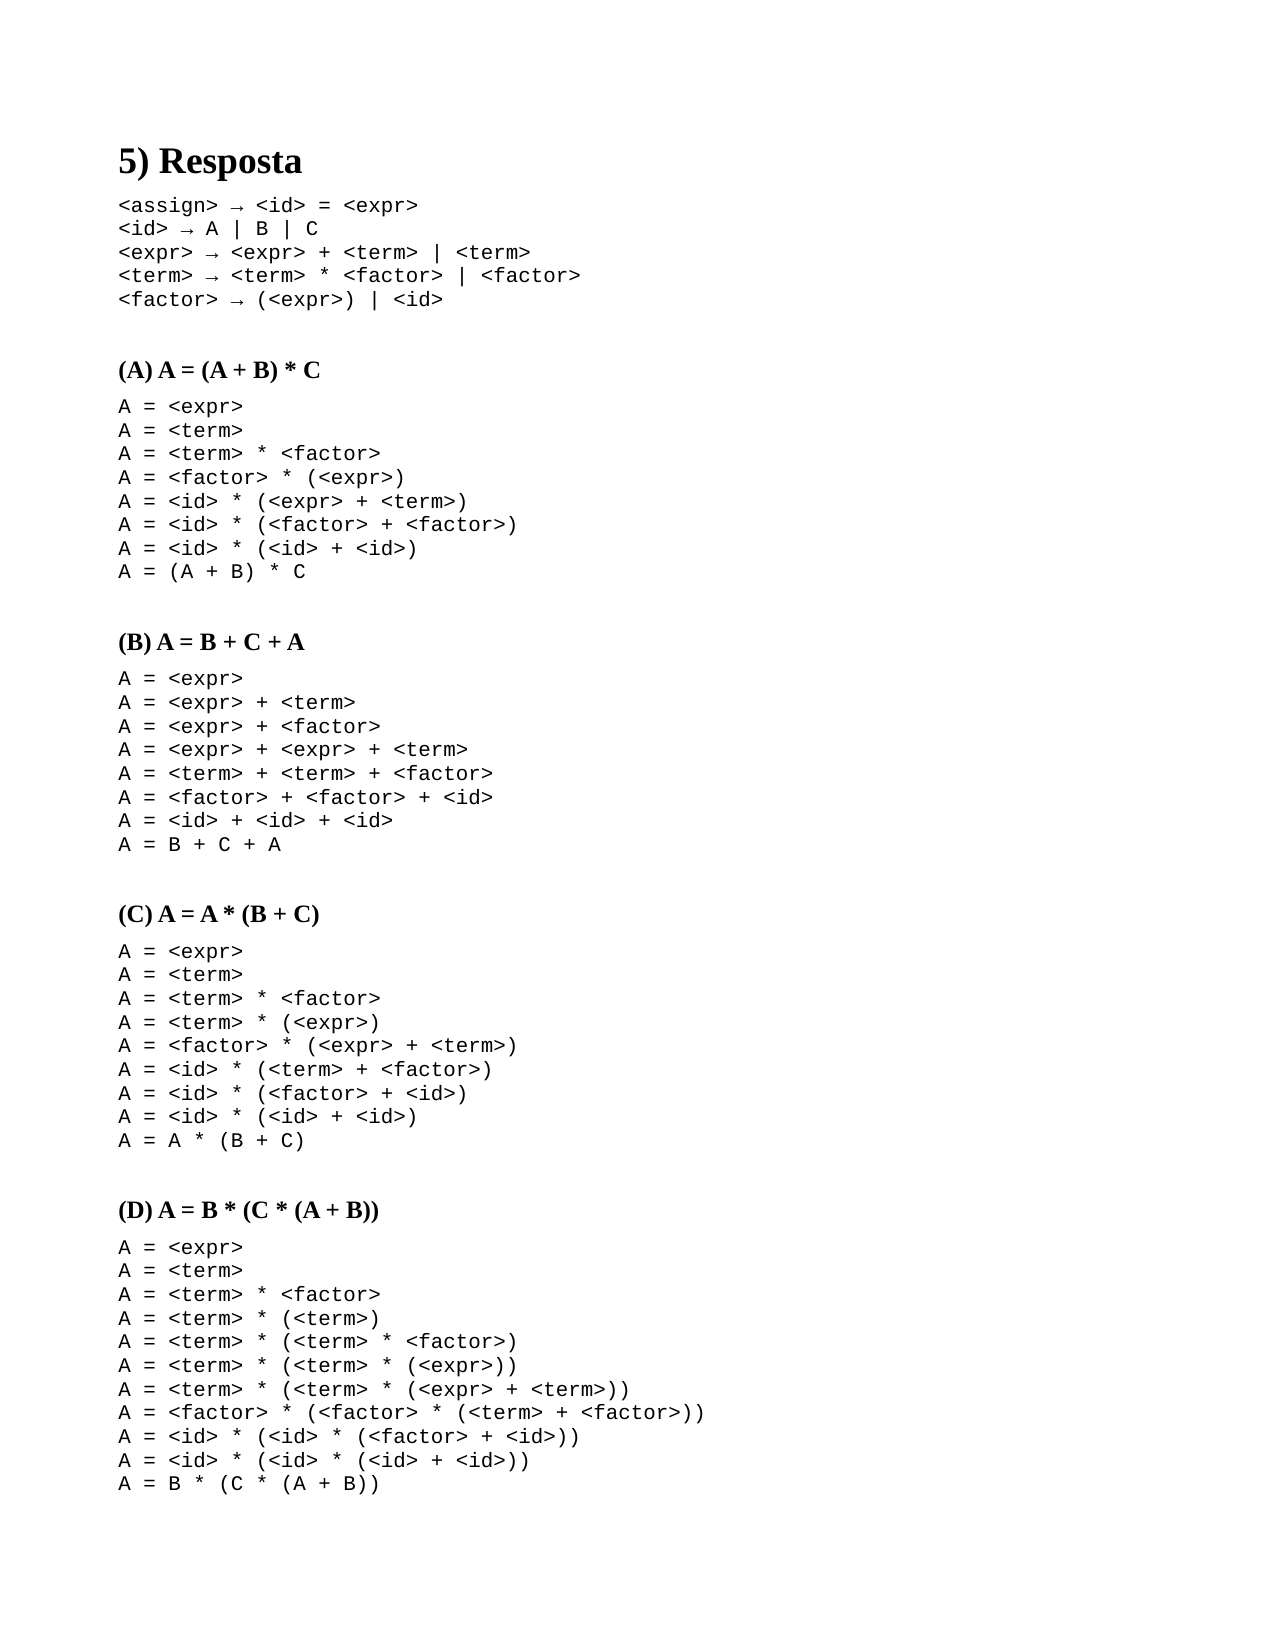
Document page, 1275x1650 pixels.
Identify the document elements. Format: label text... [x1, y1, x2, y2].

text A = <factor> + <factor> + <id> [118, 787, 1157, 810]
text A = <expr> [118, 941, 1157, 964]
text A = <expr> + <factor> [118, 716, 1157, 739]
text A = <term> * (<term> * (<expr>)) [118, 1355, 1157, 1379]
text <id> → A | B | C [118, 218, 1157, 242]
text A = <id> * (<expr> + <term>) [118, 491, 1157, 514]
text A = <factor> * (<factor> * (<term> + <factor>)) [118, 1402, 1157, 1426]
text A = <term> [118, 420, 1157, 443]
text A = A * (B + C) [118, 1130, 1157, 1154]
text A = <term> + <term> + <factor> [118, 763, 1157, 787]
subtitle (D) A = B * (C * (A + B)) [118, 1196, 1157, 1224]
text A = <expr> [118, 1237, 1157, 1261]
text A = <id> * (<id> * (<id> + <id>)) [118, 1450, 1157, 1473]
text A = <term> * <factor> [118, 988, 1157, 1012]
text A = (A + B) * C [118, 562, 1157, 585]
text A = <term> * (<term> * (<expr> + <term>)) [118, 1379, 1157, 1402]
text <term> → <term> * <factor> | <factor> [118, 266, 1157, 289]
text <factor> → (<expr>) | <id> [118, 289, 1157, 313]
text A = <term> * (<term> * <factor>) [118, 1331, 1157, 1355]
text A = <factor> * (<expr>) [118, 467, 1157, 491]
text A = <expr> [118, 396, 1157, 420]
text A = B * (C * (A + B)) [118, 1473, 1157, 1497]
text A = <id> * (<factor> + <factor>) [118, 514, 1157, 538]
text A = <factor> * (<expr> + <term>) [118, 1035, 1157, 1059]
subtitle (A) A = (A + B) * C [118, 355, 1157, 383]
subtitle (B) A = B + C + A [118, 627, 1157, 656]
text A = <term> * <factor> [118, 443, 1157, 467]
text A = B + C + A [118, 834, 1157, 858]
text A = <id> * (<id> * (<factor> + <id>)) [118, 1426, 1157, 1450]
text A = <id> + <id> + <id> [118, 810, 1157, 834]
text A = <expr> [118, 668, 1157, 692]
text A = <id> * (<factor> + <id>) [118, 1083, 1157, 1106]
text A = <id> * (<id> + <id>) [118, 1106, 1157, 1130]
text <assign> → <id> = <expr> [118, 194, 1157, 218]
subtitle 5) Resposta [118, 139, 1157, 182]
text A = <term> [118, 964, 1157, 988]
text <expr> → <expr> + <term> | <term> [118, 242, 1157, 266]
text A = <expr> + <expr> + <term> [118, 739, 1157, 763]
text A = <term> * (<expr>) [118, 1012, 1157, 1035]
text A = <term> [118, 1261, 1157, 1284]
text A = <term> * (<term>) [118, 1308, 1157, 1331]
text A = <id> * (<term> + <factor>) [118, 1059, 1157, 1083]
text A = <id> * (<id> + <id>) [118, 538, 1157, 562]
text A = <expr> + <term> [118, 692, 1157, 716]
text A = <term> * <factor> [118, 1284, 1157, 1308]
subtitle (C) A = A * (B + C) [118, 899, 1157, 928]
